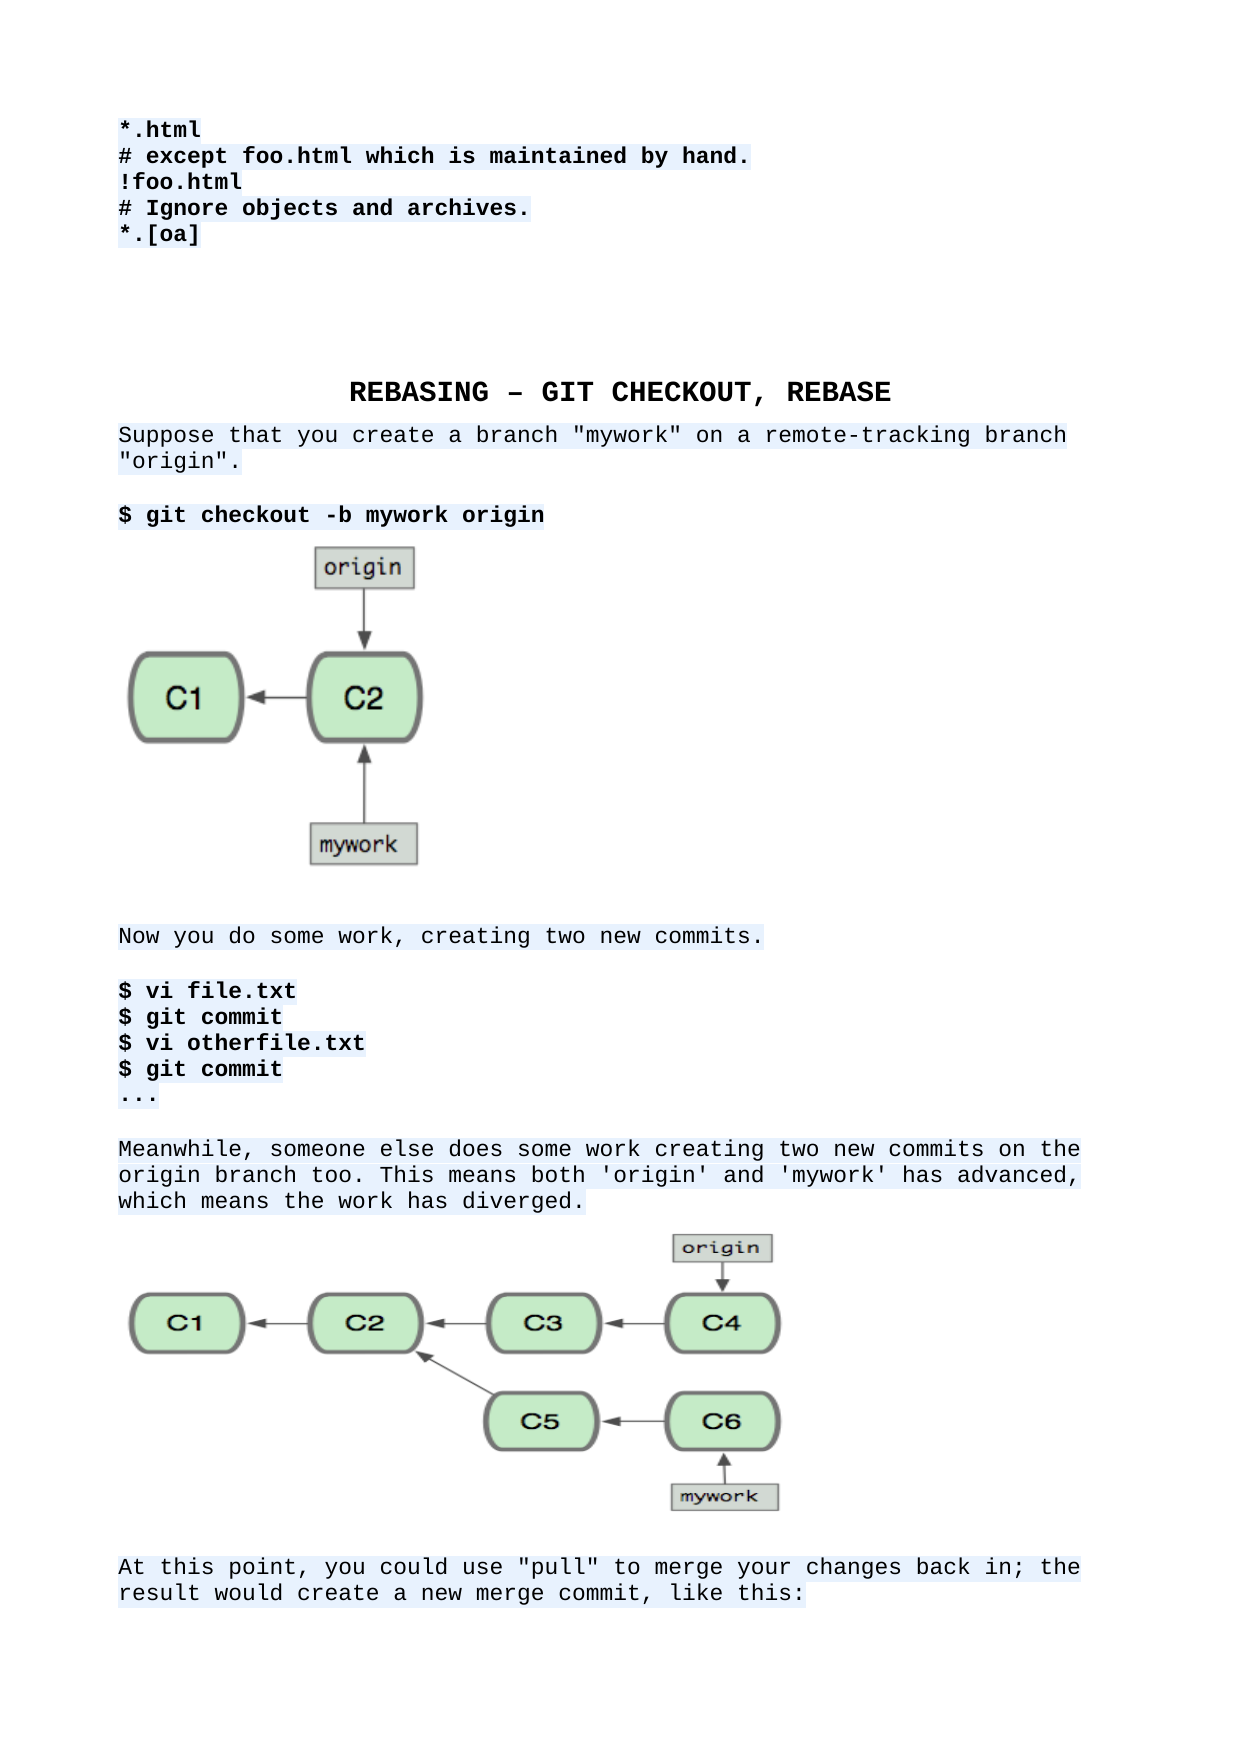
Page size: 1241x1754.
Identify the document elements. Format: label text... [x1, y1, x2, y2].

text $ git commit [118, 1005, 1122, 1031]
text # Ignore objects and archives. [118, 196, 1122, 222]
text Now you do some work, creating two new commits. [118, 924, 1122, 950]
text ... [118, 1083, 1122, 1109]
text $ git checkout -b mywork origin [118, 504, 1122, 530]
text Meanwhile, someone else does some work creating two new commits on the origin branch too. This means both 'origin' and 'mywork' has advanced, which means the work has diverged. [118, 1137, 1122, 1215]
text $ git commit [118, 1057, 1122, 1083]
picture [124, 542, 426, 868]
subtitle REBASING – GIT CHECKOUT, REBASE [118, 378, 1122, 411]
text At this point, you could use "pull" to merge your changes back in; the result would create a new merge commit, like this: [118, 1556, 1122, 1608]
text *.[oa] [118, 222, 1122, 248]
picture [125, 1231, 784, 1514]
text $ vi otherfile.txt [118, 1031, 1122, 1057]
text *.html [118, 118, 1122, 144]
text # except foo.html which is maintained by hand. [118, 144, 1122, 170]
text $ vi file.txt [118, 979, 1122, 1005]
text !foo.html [118, 170, 1122, 196]
text Suppose that you create a branch "mywork" on a remote-tracking branch "origin". [118, 423, 1122, 475]
